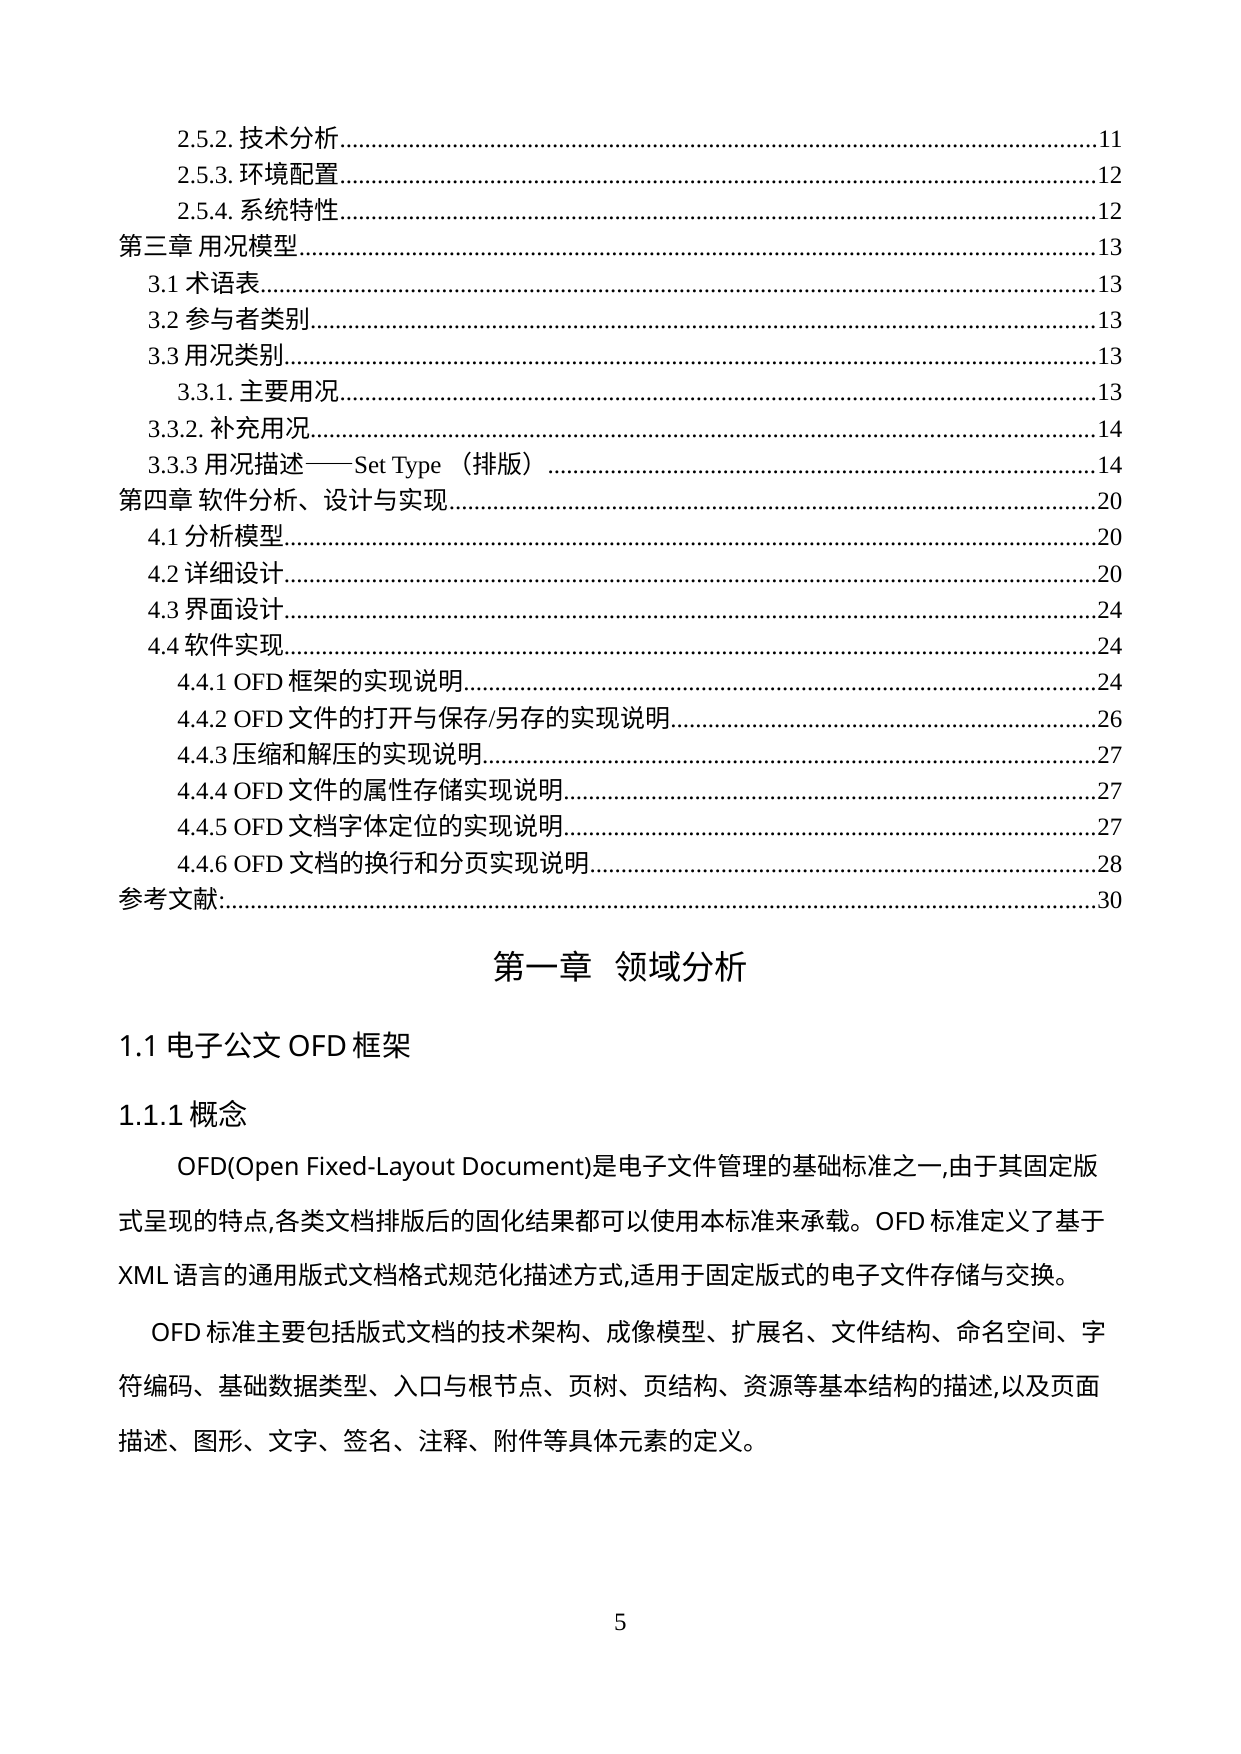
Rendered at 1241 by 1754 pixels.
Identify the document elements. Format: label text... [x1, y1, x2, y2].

text 4.2详细设计 20 [148, 553, 1122, 589]
text 2.5.3. 环境配置 12 [177, 154, 1122, 191]
text 4.4.2 OFD文件的打开与保存/另存的实现说明 26 [177, 698, 1122, 734]
text 4.4.3压缩和解压的实现说明 27 [177, 734, 1122, 771]
subtitle 第一章 领域分析 [118, 941, 1122, 989]
text 参考文献: 30 [118, 879, 1122, 916]
text 3.1 术语表 13 [148, 263, 1122, 299]
text 4.4.4 OFD文件的属性存储实现说明 27 [177, 771, 1122, 807]
text 3.3.1. 主要用况 13 [177, 372, 1122, 408]
text 4.1分析模型 20 [148, 517, 1122, 553]
text OFD(Open Fixed-Layout Document)是电子文件管理的基础标准之一,由于其固定版式呈现的特点,各类文档排版后的固化结果都可以使用本标准来承载。OFD标准定义了基于XML语言的通用版式文档格式规范化描述方式,适用于固定版式的电子文件存储与交换。 [118, 1147, 1122, 1292]
text 第四章 软件分析、设计与实现 20 [118, 481, 1122, 517]
text OFD标准主要包括版式文档的技术架构、成像模型、扩展名、文件结构、命名空间、字符编码、基础数据类型、入口与根节点、页树、页结构、资源等基本结构的描述,以及页面描述、图形、文字、签名、注释、附件等具体元素的定义。 [118, 1312, 1122, 1457]
text 2.5.2. 技术分析 11 [177, 118, 1122, 154]
text 4.4.1 OFD框架的实现说明 24 [177, 662, 1122, 698]
text 3.3.3 用况描述——Set Type （排版） 14 [148, 444, 1122, 481]
text 4.3界面设计 24 [148, 589, 1122, 626]
text 3.2 参与者类别 13 [148, 299, 1122, 336]
subtitle 1.1.1概念 [118, 1092, 1122, 1134]
text 3.3.2. 补充用况 14 [148, 408, 1122, 444]
text 4.4.5 OFD文档字体定位的实现说明 27 [177, 807, 1122, 843]
text 第三章 用况模型 13 [118, 227, 1122, 263]
text 2.5.4. 系统特性 12 [177, 191, 1122, 227]
subtitle 1.1电子公文OFD框架 [118, 1022, 1122, 1064]
text 4.4.6 OFD 文档的换行和分页实现说明 28 [177, 843, 1122, 879]
text 3.3用况类别 13 [148, 336, 1122, 372]
text 4.4软件实现 24 [148, 626, 1122, 662]
